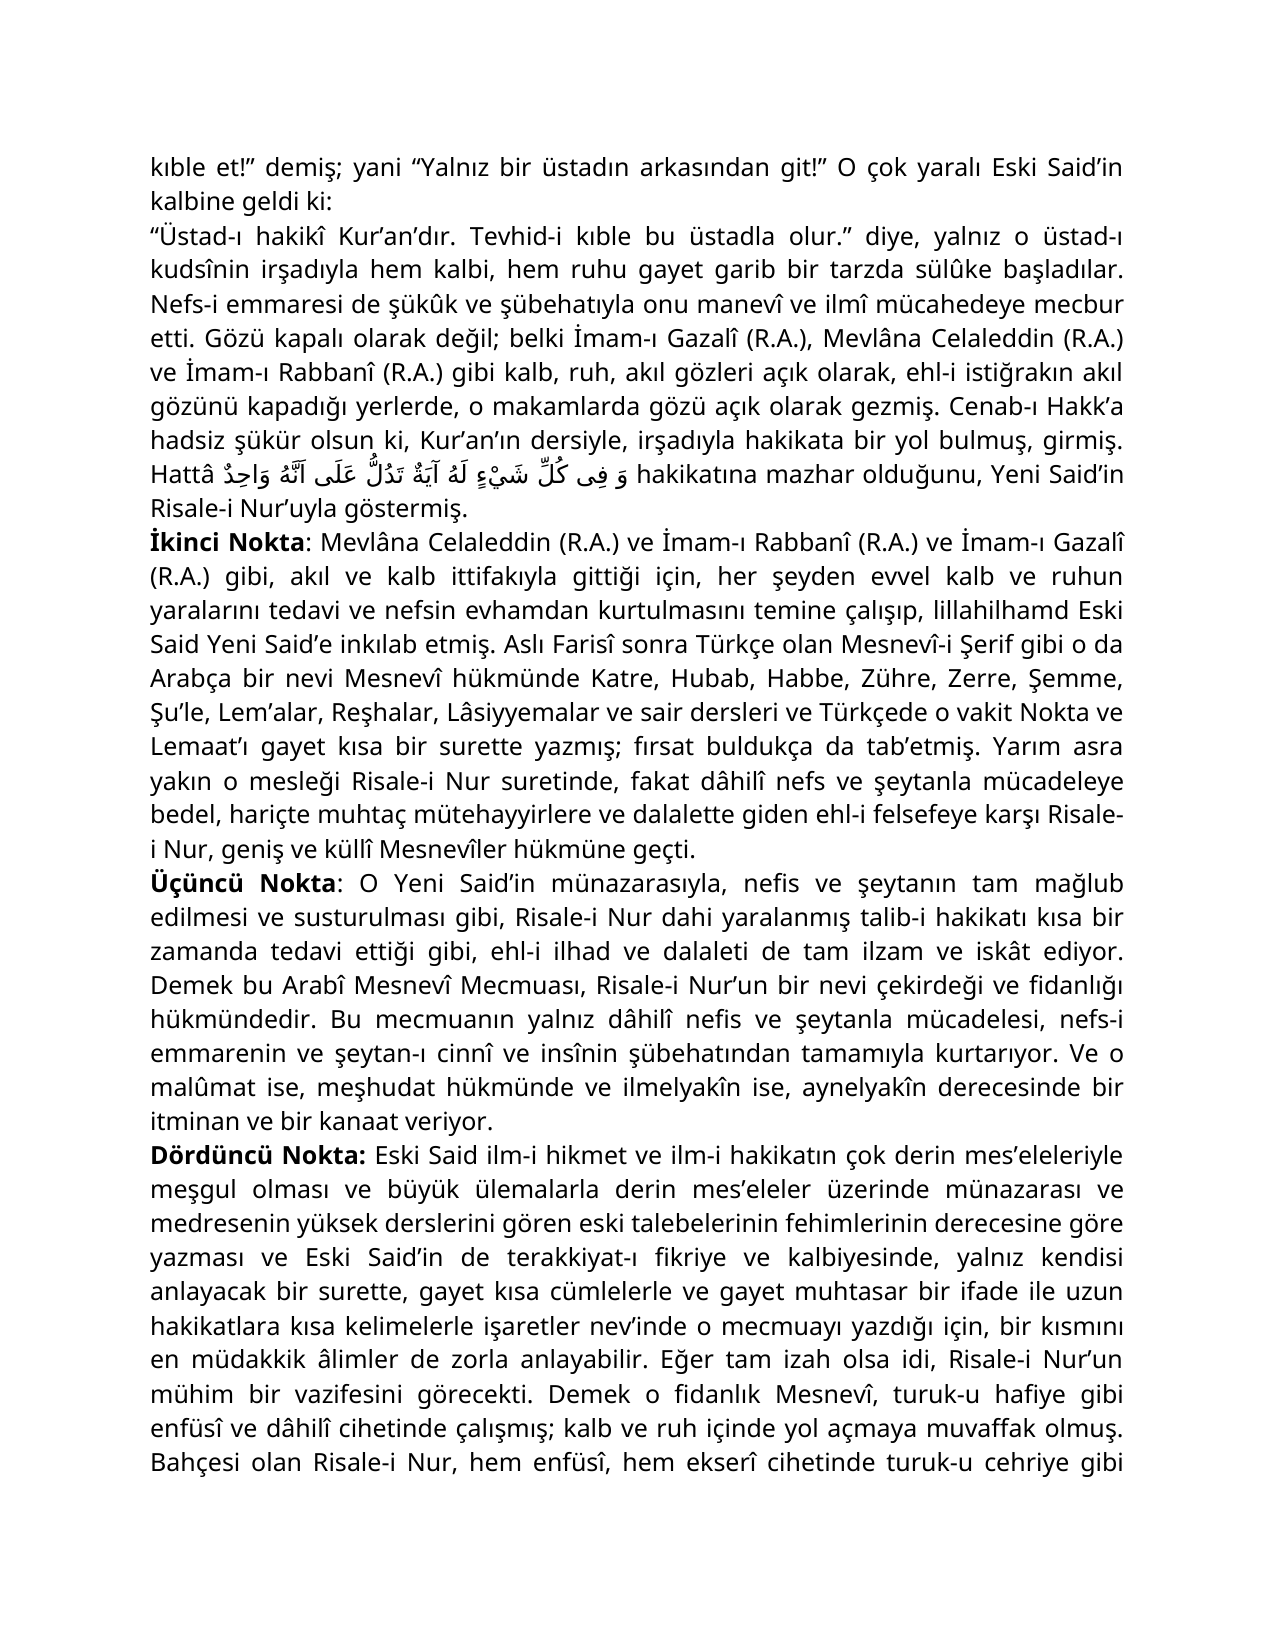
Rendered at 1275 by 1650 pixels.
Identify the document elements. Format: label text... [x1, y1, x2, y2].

text “Üstad-ı hakikî Kur’an’dır. Tevhid-i kıble bu üstadla olur.” diye, yalnız o üstad-ı kudsînin irşadıyla hem kalbi, hem ruhu gayet garib bir tarzda sülûke başladılar. Nefs-i emmaresi de şükûk ve şübehatıyla onu manevî ve ilmî mücahedeye mecbur etti. Gözü kapalı olarak değil; belki İmam-ı Gazalî (R.A.), Mevlâna Celaleddin (R.A.) ve İmam-ı Rabbanî (R.A.) gibi kalb, ruh, akıl gözleri açık olarak, ehl-i istiğrakın akıl gözünü kapadığı yerlerde, o makamlarda gözü açık olarak gezmiş. Cenab-ı Hakk’a hadsiz şükür olsun ki, Kur’an’ın dersiyle, irşadıyla hakikata bir yol bulmuş, girmiş. Hattâ وَ فِى كُلِّ شَيْءٍ لَهُ آيَةٌ تَدُلُّ عَلَى اَنَّهُ وَاحِدٌ hakikatına mazhar olduğunu, Yeni Said’in Risale-i Nur’uyla göstermiş. [150, 218, 1125, 525]
text Dördüncü Nokta: Eski Said ilm-i hikmet ve ilm-i hakikatın çok derin mes’eleleriyle meşgul olması ve büyük ülemalarla derin mes’eleler üzerinde münazarası ve medresenin yüksek derslerini gören eski talebelerinin fehimlerinin derecesine göre yazması ve Eski Said’in de terakkiyat-ı fikriye ve kalbiyesinde, yalnız kendisi anlayacak bir surette, gayet kısa cümlelerle ve gayet muhtasar bir ifade ile uzun hakikatlara kısa kelimelerle işaretler nev’inde o mecmuayı yazdığı için, bir kısmını en müdakkik âlimler de zorla anlayabilir. Eğer tam izah olsa idi, Risale-i Nur’un mühim bir vazifesini görecekti. Demek o fidanlık Mesnevî, turuk-u hafiye gibi enfüsî ve dâhilî cihetinde çalışmış; kalb ve ruh içinde yol açmaya muvaffak olmuş. Bahçesi olan Risale-i Nur, hem enfüsî, hem ekserî cihetinde turuk-u cehriye gibi [150, 1138, 1125, 1478]
text Üçüncü Nokta: O Yeni Said’in münazarasıyla, nefis ve şeytanın tam mağlub edilmesi ve susturulması gibi, Risale-i Nur dahi yaralanmış talib-i hakikatı kısa bir zamanda tedavi ettiği gibi, ehl-i ilhad ve dalaleti de tam ilzam ve iskât ediyor. Demek bu Arabî Mesnevî Mecmuası, Risale-i Nur’un bir nevi çekirdeği ve fidanlığı hükmündedir. Bu mecmuanın yalnız dâhilî nefis ve şeytanla mücadelesi, nefs-i emmarenin ve şeytan-ı cinnî ve insînin şübehatından tamamıyla kurtarıyor. Ve o malûmat ise, meşhudat hükmünde ve ilmelyakîn ise, aynelyakîn derecesinde bir itminan ve bir kanaat veriyor. [150, 865, 1125, 1138]
text İkinci Nokta: Mevlâna Celaleddin (R.A.) ve İmam-ı Rabbanî (R.A.) ve İmam-ı Gazalî (R.A.) gibi, akıl ve kalb ittifakıyla gittiği için, her şeyden evvel kalb ve ruhun yaralarını tedavi ve nefsin evhamdan kurtulmasını temine çalışıp, lillahilhamd Eski Said Yeni Said’e inkılab etmiş. Aslı Farisî sonra Türkçe olan Mesnevî-i Şerif gibi o da Arabça bir nevi Mesnevî hükmünde Katre, Hubab, Habbe, Zühre, Zerre, Şemme, Şu’le, Lem’alar, Reşhalar, Lâsiyyemalar ve sair dersleri ve Türkçede o vakit Nokta ve Lemaat’ı gayet kısa bir surette yazmış; fırsat buldukça da tab’etmiş. Yarım asra yakın o mesleği Risale-i Nur suretinde, fakat dâhilî nefs ve şeytanla mücadeleye bedel, hariçte muhtaç mütehayyirlere ve dalalette giden ehl-i felsefeye karşı Risale-i Nur, geniş ve küllî Mesnevîler hükmüne geçti. [150, 525, 1125, 865]
text kıble et!” demiş; yani “Yalnız bir üstadın arkasından git!” O çok yaralı Eski Said’in kalbine geldi ki: [150, 150, 1125, 218]
